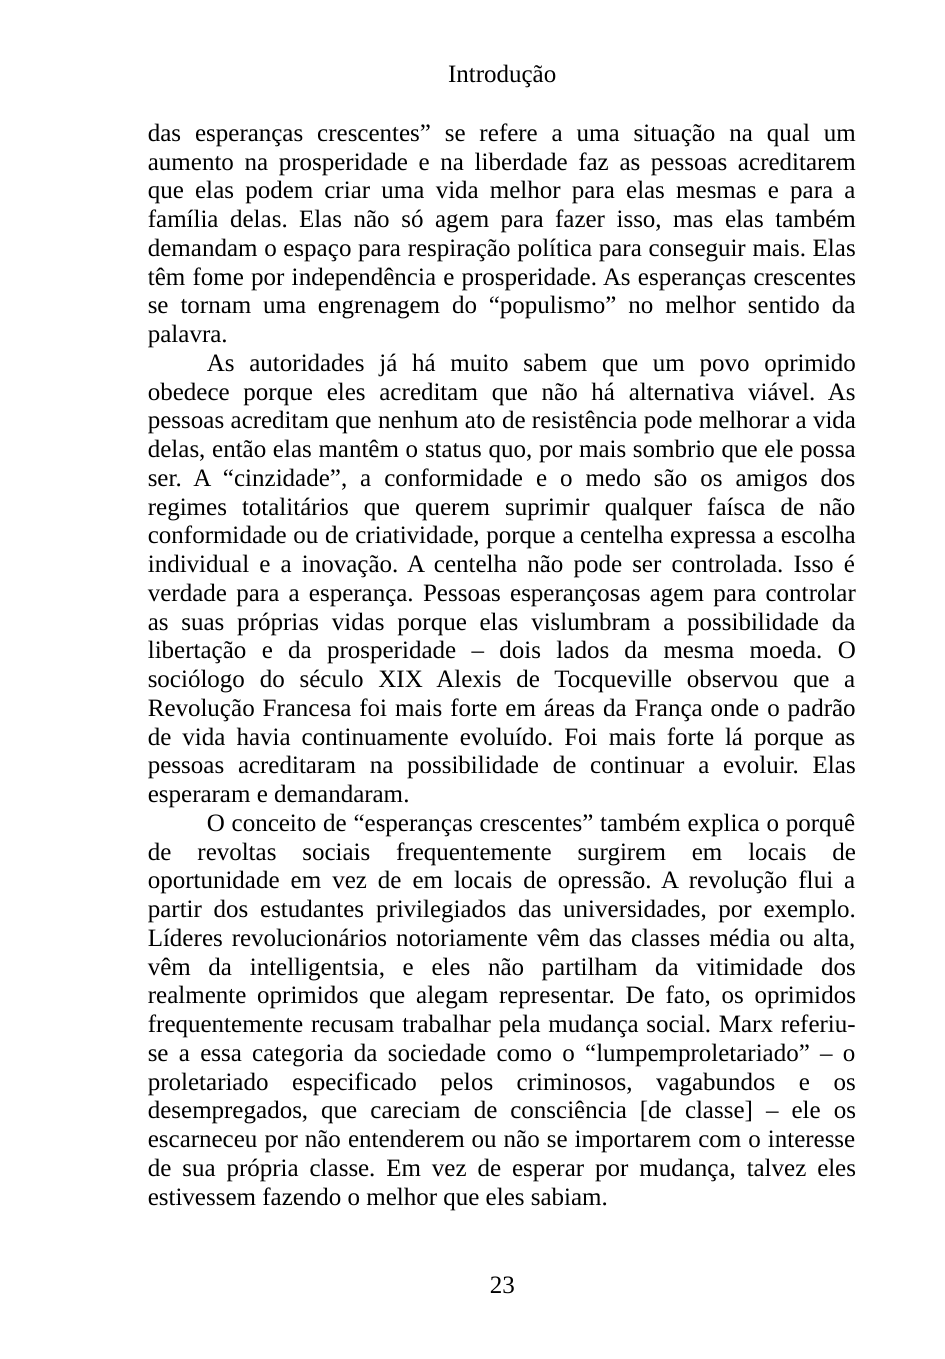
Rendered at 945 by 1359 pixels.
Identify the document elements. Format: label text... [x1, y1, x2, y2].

text das esperanças crescentes” se refere a uma situação na qual um aumento na prosperidade e na liberdade faz as pessoas acreditarem que elas podem criar uma vida melhor para elas mesmas e para a família delas. Elas não só agem para fazer isso, mas elas também demandam o espaço para respiração política para conseguir mais. Elas têm fome por independência e prosperidade. As esperanças crescentes se tornam uma engrenagem do “populismo” no melhor sentido da palavra. [148, 118, 856, 348]
text As autoridades já há muito sabem que um povo oprimido obedece porque eles acreditam que não há alternativa viável. As pessoas acreditam que nenhum ato de resistência pode melhorar a vida delas, então elas mantêm o status quo, por mais sombrio que ele possa ser. A “cinzidade”, a conformidade e o medo são os amigos dos regimes totalitários que querem suprimir qualquer faísca de não conformidade ou de criatividade, porque a centelha expressa a escolha individual e a inovação. A centelha não pode ser controlada. Isso é verdade para a esperança. Pessoas esperançosas agem para controlar as suas próprias vidas porque elas vislumbram a possibilidade da libertação e da prosperidade – dois lados da mesma moeda. O sociólogo do século XIX Alexis de Tocqueville observou que a Revolução Francesa foi mais forte em áreas da França onde o padrão de vida havia continuamente evoluído. Foi mais forte lá porque as pessoas acreditaram na possibilidade de continuar a evoluir. Elas esperaram e demandaram. [148, 348, 856, 808]
text O conceito de “esperanças crescentes” também explica o porquê de revoltas sociais frequentemente surgirem em locais de oportunidade em vez de em locais de opressão. A revolução flui a partir dos estudantes privilegiados das universidades, por exemplo. Líderes revolucionários notoriamente vêm das classes média ou alta, vêm da intelligentsia, e eles não partilham da vitimidade dos realmente oprimidos que alegam representar. De fato, os oprimidos frequentemente recusam trabalhar pela mudança social. Marx referiu-se a essa categoria da sociedade como o “lumpemproletariado” – o proletariado especificado pelos criminosos, vagabundos e os desempregados, que careciam de consciência [de classe] – ele os escarneceu por não entenderem ou não se importarem com o interesse de sua própria classe. Em vez de esperar por mudança, talvez eles estivessem fazendo o melhor que eles sabiam. [148, 808, 856, 1211]
